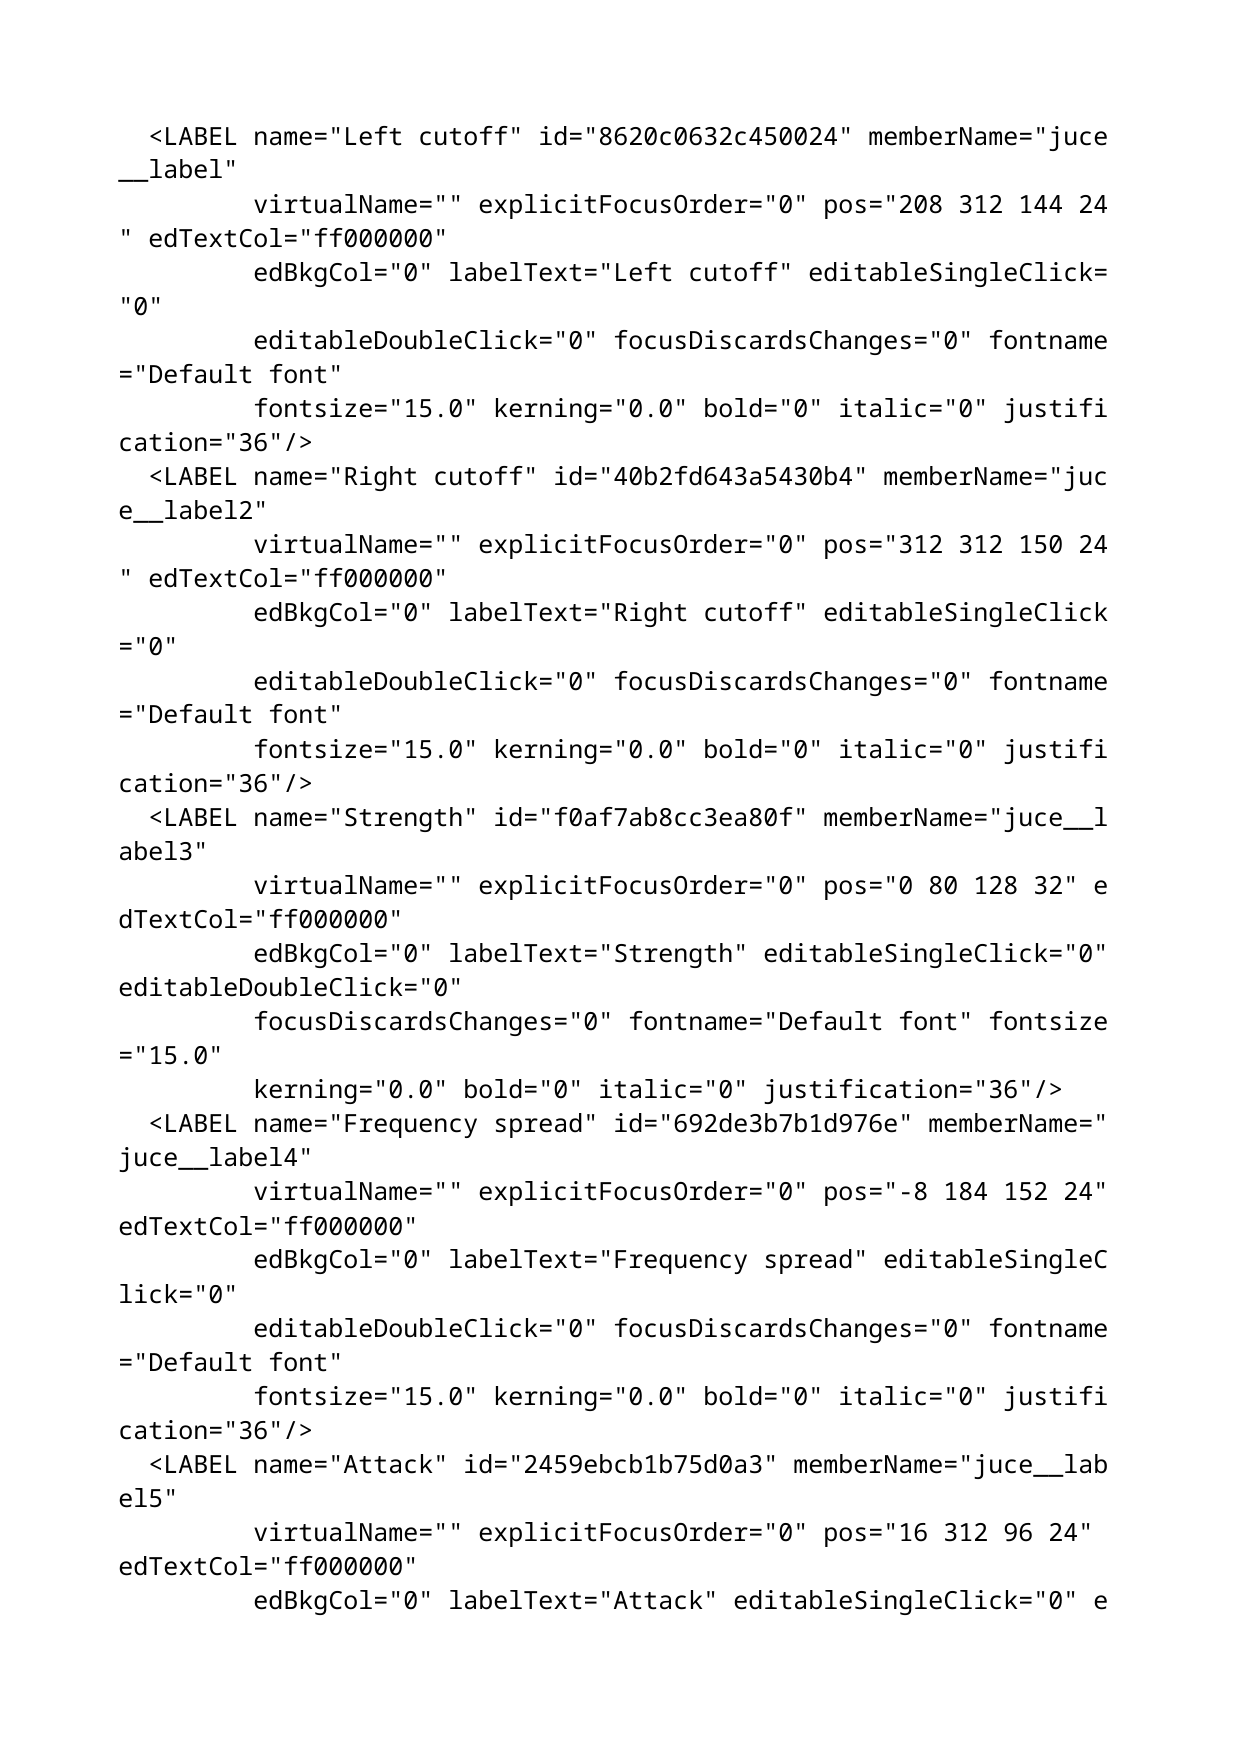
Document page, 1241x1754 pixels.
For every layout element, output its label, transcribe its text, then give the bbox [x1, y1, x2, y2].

text fontsize="15.0" kerning="0.0" bold="0" italic="0" justification="36"/> [118, 731, 1122, 799]
text <LABEL name="Right cutoff" id="40b2fd643a5430b4" memberName="juce__label2" [118, 459, 1122, 527]
text <LABEL name="Attack" id="2459ebcb1b75d0a3" memberName="juce__label5" [118, 1447, 1122, 1515]
text <LABEL name="Left cutoff" id="8620c0632c450024" memberName="juce__label" [118, 118, 1122, 186]
text <LABEL name="Strength" id="f0af7ab8cc3ea80f" memberName="juce__label3" [118, 799, 1122, 867]
text edBkgCol="0" labelText="Frequency spread" editableSingleClick="0" [118, 1242, 1122, 1310]
text edBkgCol="0" labelText="Strength" editableSingleClick="0" editableDoubleClick="0" [118, 936, 1122, 1004]
text kerning="0.0" bold="0" italic="0" justification="36"/> [118, 1072, 1122, 1106]
text virtualName="" explicitFocusOrder="0" pos="312 312 150 24" edTextCol="ff000000" [118, 527, 1122, 595]
text <LABEL name="Frequency spread" id="692de3b7b1d976e" memberName="juce__label4" [118, 1106, 1122, 1174]
text virtualName="" explicitFocusOrder="0" pos="-8 184 152 24" edTextCol="ff000000" [118, 1174, 1122, 1242]
text edBkgCol="0" labelText="Right cutoff" editableSingleClick="0" [118, 595, 1122, 663]
text virtualName="" explicitFocusOrder="0" pos="208 312 144 24" edTextCol="ff000000" [118, 186, 1122, 254]
text fontsize="15.0" kerning="0.0" bold="0" italic="0" justification="36"/> [118, 1378, 1122, 1447]
text virtualName="" explicitFocusOrder="0" pos="16 312 96 24" edTextCol="ff000000" [118, 1515, 1122, 1583]
text focusDiscardsChanges="0" fontname="Default font" fontsize="15.0" [118, 1004, 1122, 1072]
text edBkgCol="0" labelText="Left cutoff" editableSingleClick="0" [118, 254, 1122, 322]
text editableDoubleClick="0" focusDiscardsChanges="0" fontname="Default font" [118, 663, 1122, 731]
text virtualName="" explicitFocusOrder="0" pos="0 80 128 32" edTextCol="ff000000" [118, 867, 1122, 936]
text edBkgCol="0" labelText="Attack" editableSingleClick="0" e [118, 1583, 1122, 1617]
text editableDoubleClick="0" focusDiscardsChanges="0" fontname="Default font" [118, 322, 1122, 391]
text editableDoubleClick="0" focusDiscardsChanges="0" fontname="Default font" [118, 1310, 1122, 1378]
text fontsize="15.0" kerning="0.0" bold="0" italic="0" justification="36"/> [118, 391, 1122, 459]
